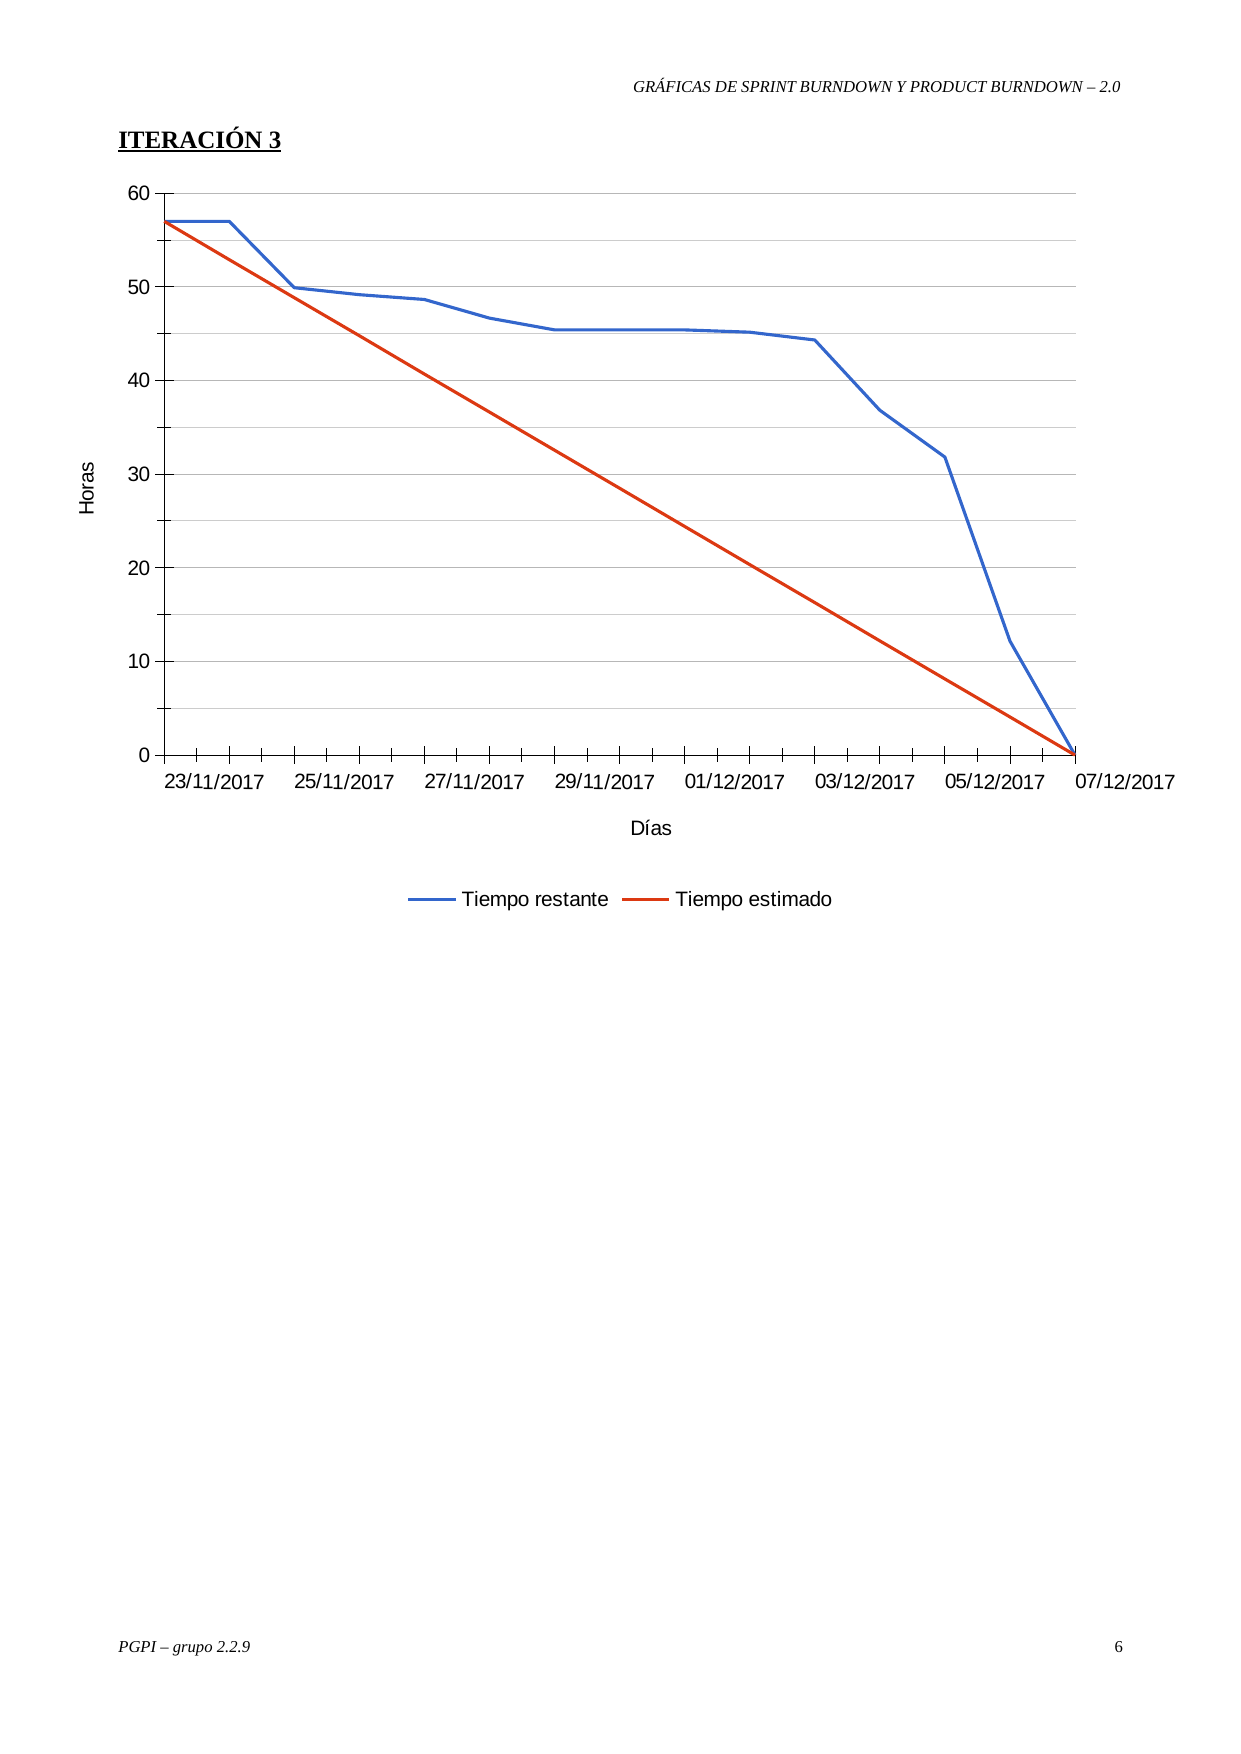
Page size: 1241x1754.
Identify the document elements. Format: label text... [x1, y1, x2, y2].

text ITERACIÓN 3 [118, 125, 1122, 154]
